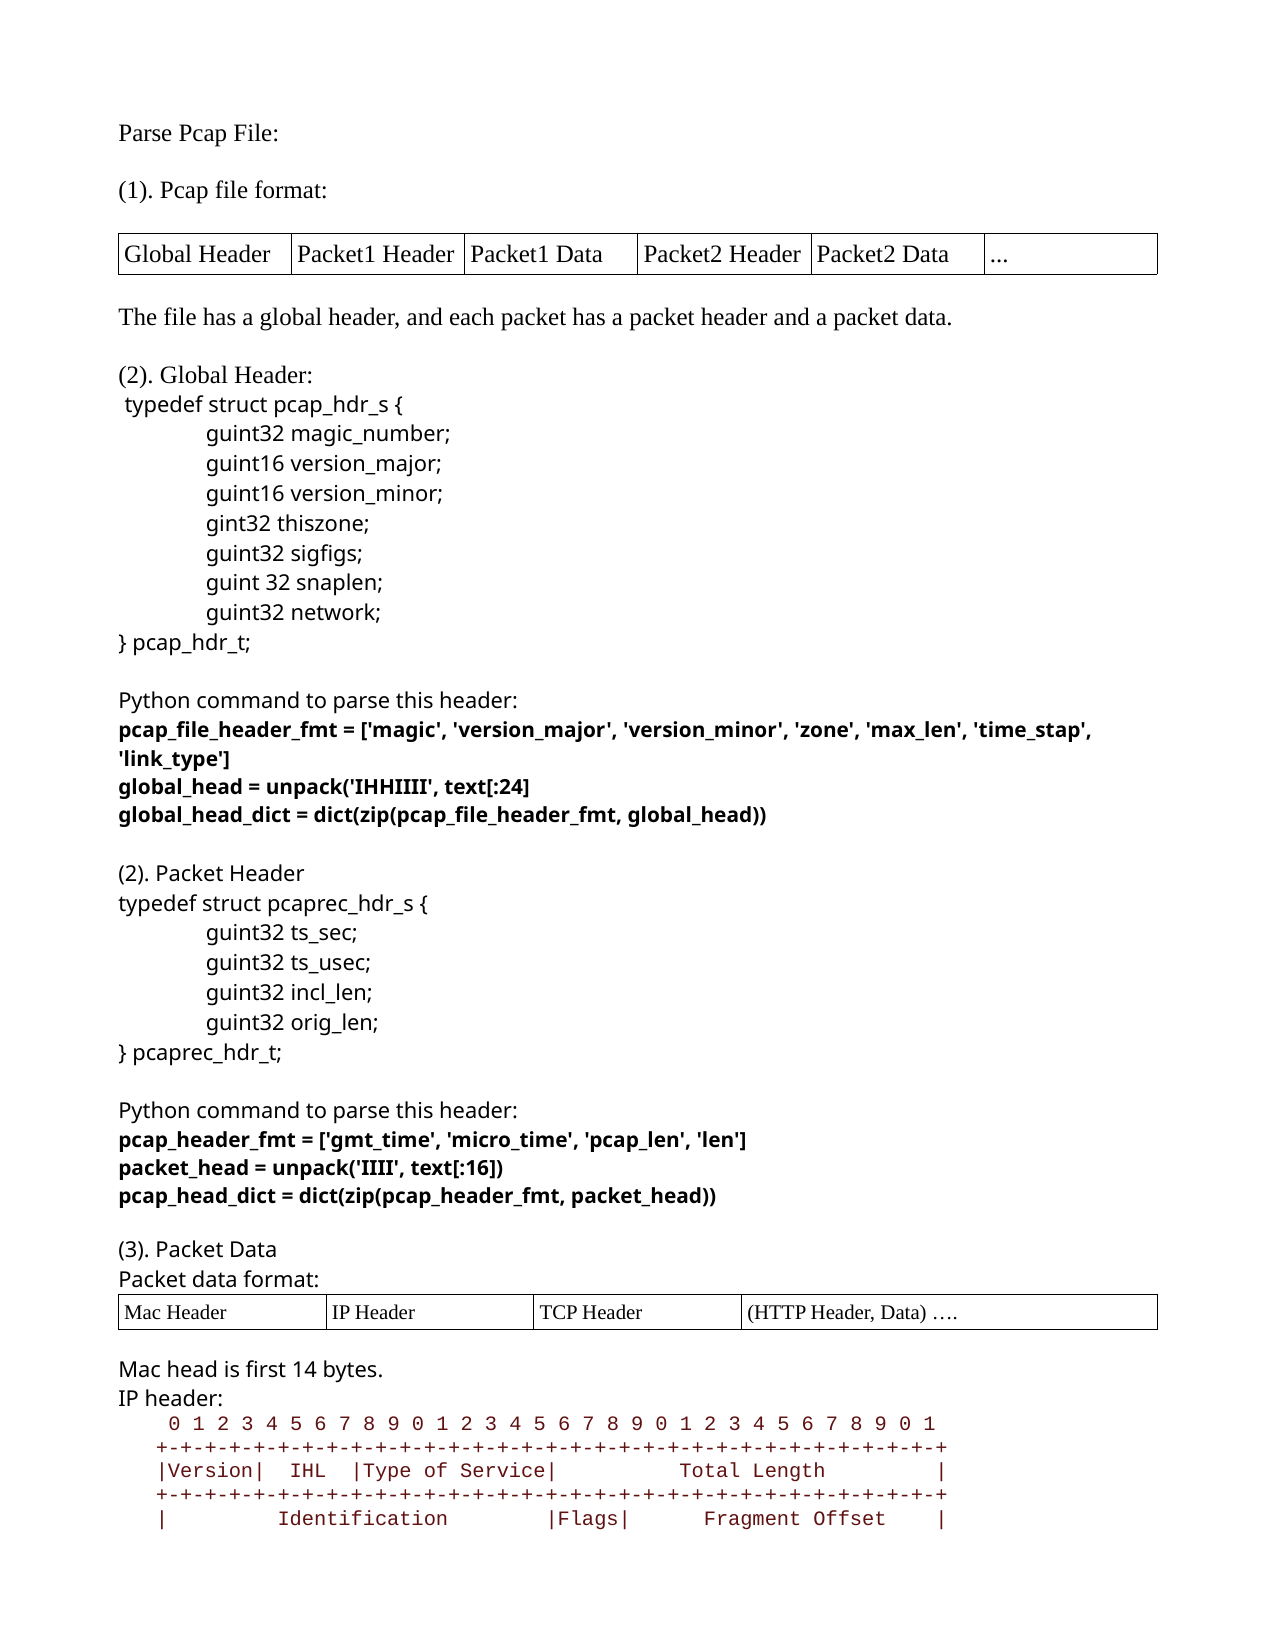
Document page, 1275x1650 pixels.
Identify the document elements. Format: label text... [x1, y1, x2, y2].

text guint32 incl_len; [118, 977, 1157, 1007]
table_header Packet1 Data [465, 234, 637, 273]
text pcap_head_dict = dict(zip(pcap_header_fmt, packet_head)) [118, 1182, 1157, 1210]
table_header Packet1 Header [292, 234, 464, 273]
table_header IP Header [327, 1295, 533, 1329]
table_header Packet2 Header [638, 234, 811, 273]
text 0 1 2 3 4 5 6 7 8 9 0 1 2 3 4 5 6 7 8 9 0 1 2 3 4 5 6 7 8 9 0 1 [118, 1413, 1157, 1437]
text guint16 version_major; [118, 448, 1157, 478]
text IP header: [118, 1383, 1157, 1413]
text Python command to parse this header: [118, 1095, 1157, 1125]
text gint32 thiszone; [118, 508, 1157, 537]
table_header Packet2 Data [812, 234, 984, 273]
text typedef struct pcaprec_hdr_s { [118, 887, 1157, 917]
text } pcaprec_hdr_t; [118, 1036, 1157, 1066]
text guint32 network; [118, 597, 1157, 627]
text The file has a global header, and each packet has a packet header and a packet data. [118, 302, 1157, 331]
text global_head = unpack('IHHIIII', text[:24] [118, 772, 1157, 801]
text |Version| IHL |Type of Service| Total Length | [118, 1460, 1157, 1484]
text Parse Pcap File: [118, 118, 1157, 147]
text pcap_header_fmt = ['gmt_time', 'micro_time', 'pcap_len', 'len'] [118, 1125, 1157, 1153]
text pcap_file_header_fmt = ['magic', 'version_major', 'version_minor', 'zone', 'max_len', 'time_stap', 'link_type'] [118, 715, 1157, 772]
text Packet data format: [118, 1264, 1157, 1294]
text packet_head = unpack('IIII', text[:16]) [118, 1153, 1157, 1182]
text typedef struct pcap_hdr_s { [118, 388, 1157, 418]
table_header (HTTP Header, Data) …. [742, 1295, 1157, 1329]
text guint32 ts_sec; [118, 917, 1157, 947]
text Mac head is first 14 bytes. [118, 1353, 1157, 1383]
text (1). Pcap file format: [118, 176, 1157, 204]
table_header ... [985, 234, 1157, 273]
text } pcap_hdr_t; [118, 627, 1157, 657]
text (3). Packet Data [118, 1234, 1157, 1264]
text guint32 magic_number; [118, 418, 1157, 448]
table_header Mac Header [119, 1295, 326, 1329]
text guint 32 snaplen; [118, 567, 1157, 597]
text guint32 ts_usec; [118, 947, 1157, 977]
table_header Global Header [119, 234, 291, 273]
text (2). Global Header: [118, 360, 1157, 388]
text guint32 sigfigs; [118, 537, 1157, 567]
text +-+-+-+-+-+-+-+-+-+-+-+-+-+-+-+-+-+-+-+-+-+-+-+-+-+-+-+-+-+-+-+-+ [118, 1484, 1157, 1508]
text guint32 orig_len; [118, 1007, 1157, 1036]
text (2). Packet Header [118, 858, 1157, 887]
text Python command to parse this header: [118, 685, 1157, 715]
text global_head_dict = dict(zip(pcap_file_header_fmt, global_head)) [118, 801, 1157, 829]
table_header TCP Header [534, 1295, 741, 1329]
text | Identification |Flags| Fragment Offset | [118, 1508, 1157, 1531]
text guint16 version_minor; [118, 478, 1157, 508]
text +-+-+-+-+-+-+-+-+-+-+-+-+-+-+-+-+-+-+-+-+-+-+-+-+-+-+-+-+-+-+-+-+ [118, 1437, 1157, 1460]
